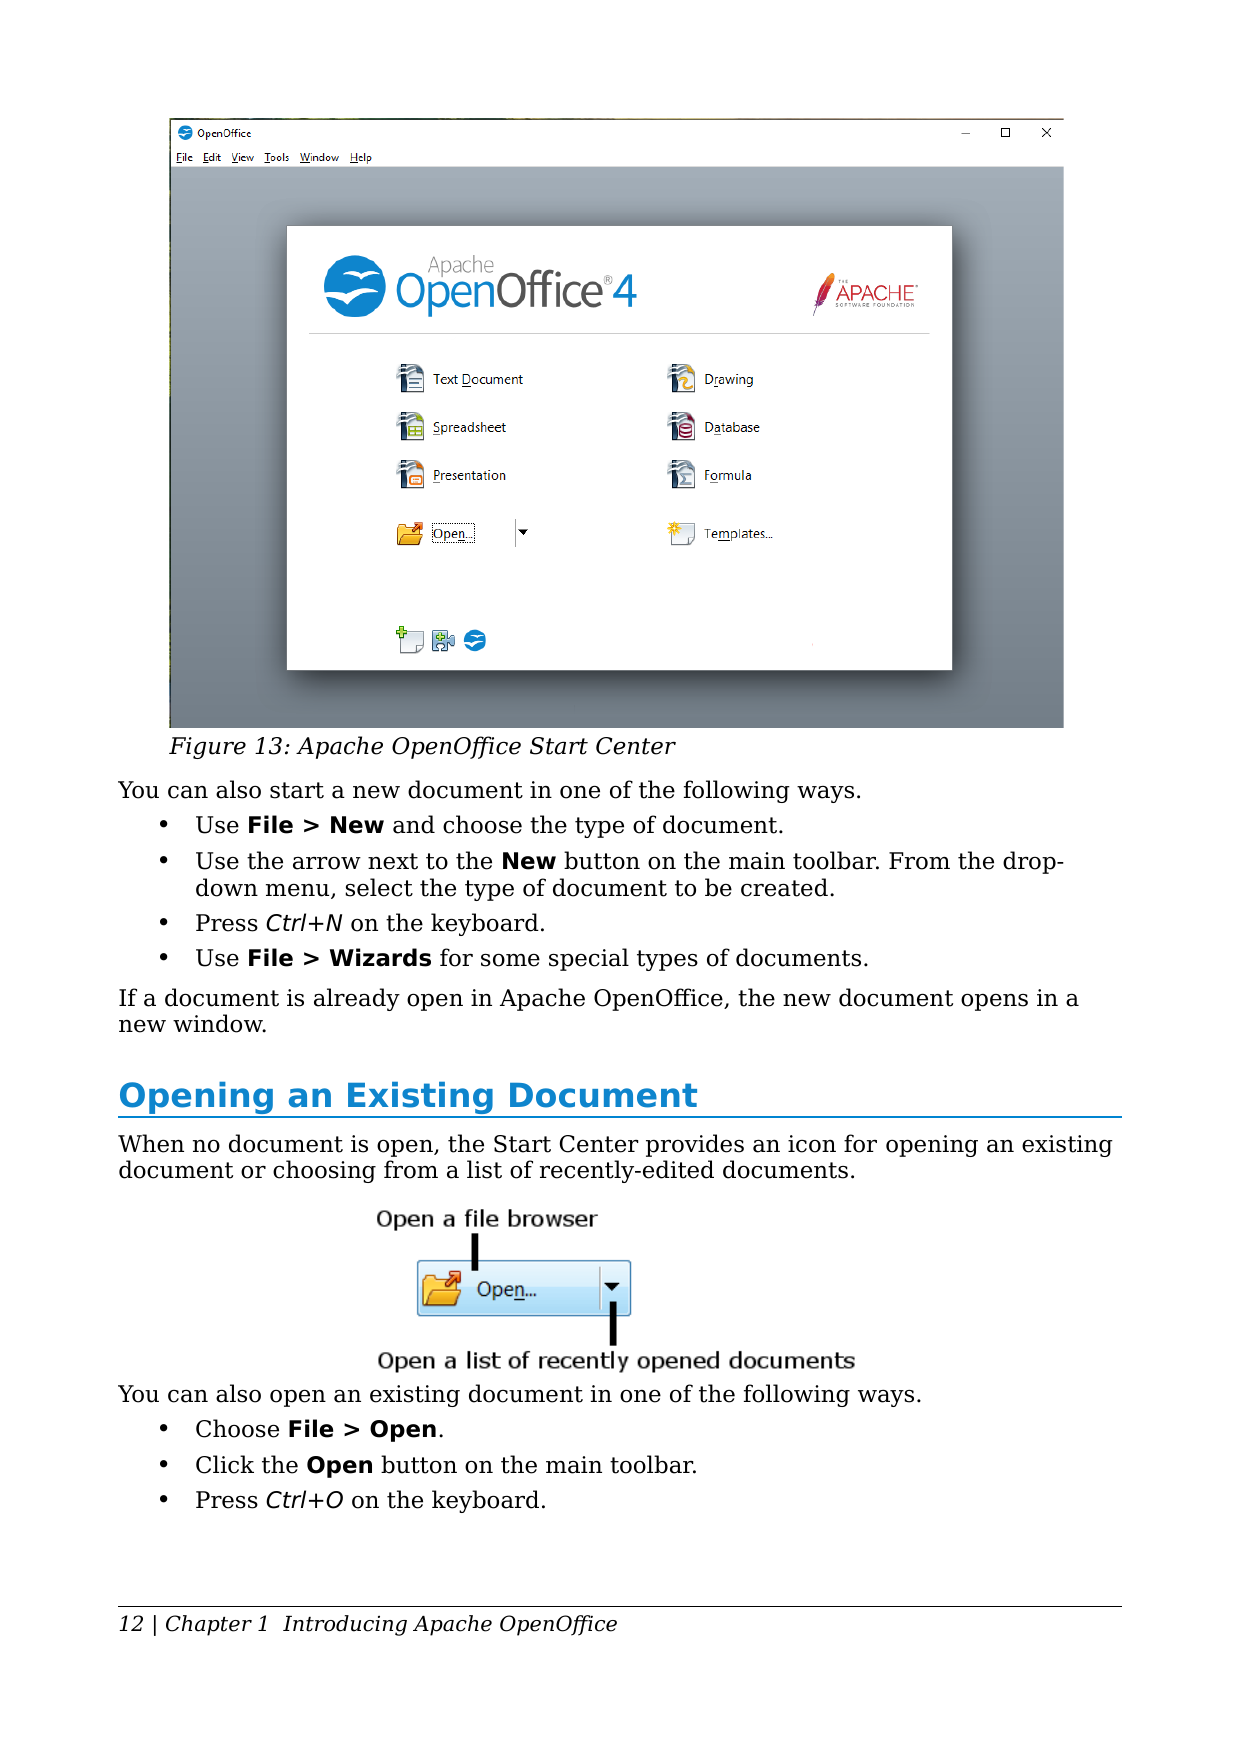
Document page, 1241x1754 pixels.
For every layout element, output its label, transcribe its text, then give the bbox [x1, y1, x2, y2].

list Use File > New and choose the type of document. [156, 811, 1122, 840]
list Press Ctrl+O on the keyboard. [156, 1485, 1122, 1514]
text When no document is open, the Start Center provides an icon for opening an existing document or choosing from a list of recently-edited documents. [118, 1131, 1122, 1184]
text Figure 13: Apache OpenOffice Start Center [169, 728, 1063, 759]
subtitle Opening an Existing Document [118, 1077, 1122, 1116]
list Use File > Wizards for some special types of documents. [156, 943, 1122, 973]
list Choose File > Open. [156, 1414, 1122, 1444]
list Press Ctrl+N on the keyboard. [156, 908, 1122, 937]
list Use the arrow next to the New button on the main toolbar. From the drop-down menu, select the type of document to be created. [156, 846, 1122, 902]
picture [368, 1196, 872, 1382]
list You can also open an existing document in one of the following ways. [118, 1381, 1122, 1408]
text If a document is already open in Apache OpenOffice, the new document opens in a new window. [118, 985, 1122, 1038]
picture [169, 118, 1064, 728]
list You can also start a new document in one of the following ways. [118, 777, 1122, 804]
list Click the Open button on the main toolbar. [156, 1450, 1122, 1479]
